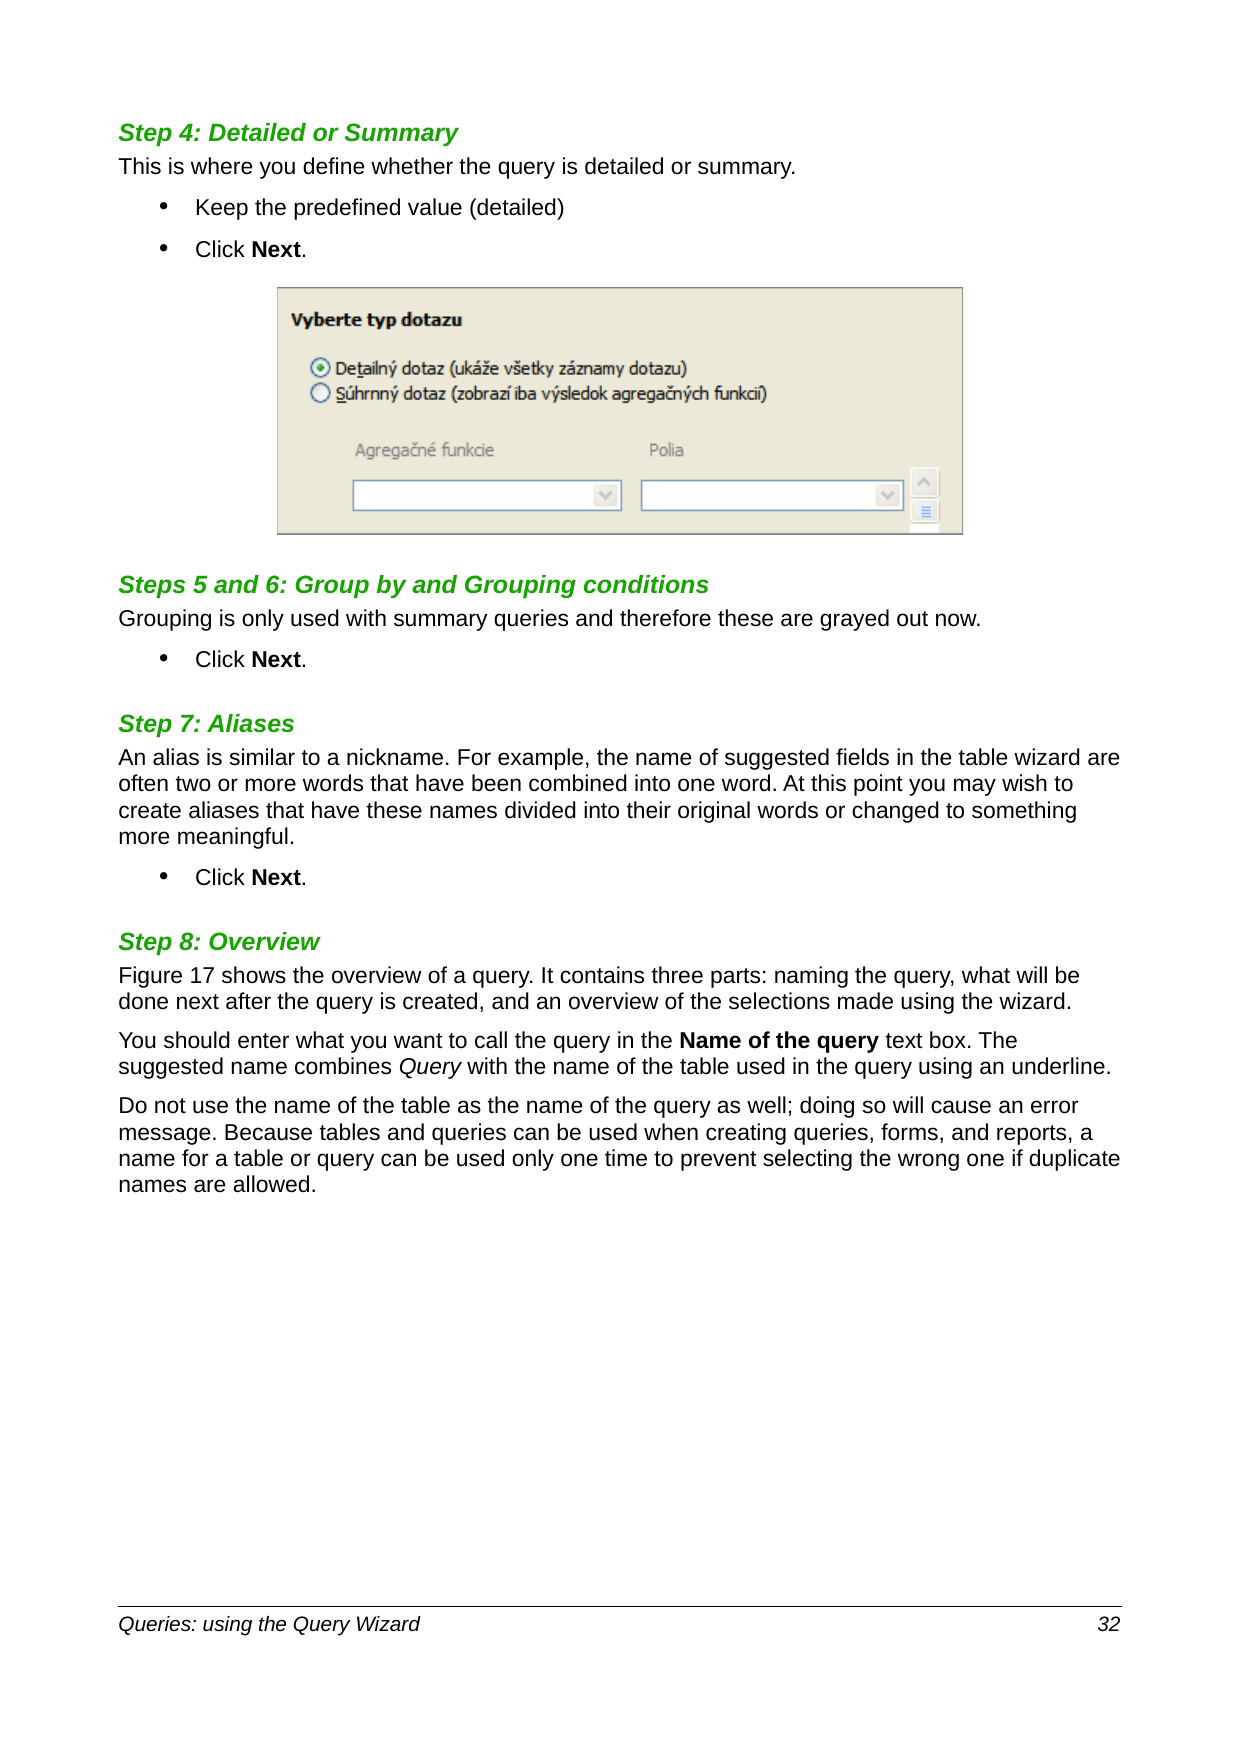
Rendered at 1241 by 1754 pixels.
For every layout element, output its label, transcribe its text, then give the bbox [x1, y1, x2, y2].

subtitle Step 8: Overview [118, 927, 1122, 955]
picture [277, 287, 964, 535]
text An alias is similar to a nickname. For example, the name of suggested fields in the table wizard are often two or more words that have been combined into one word. At this point you may wish to create aliases that have these names divided into their original words or changed to something more meaningful. [118, 744, 1122, 849]
subtitle Steps 5 and 6: Group by and Grouping conditions [118, 570, 1122, 599]
subtitle Step 7: Aliases [118, 709, 1122, 738]
text Grouping is only used with summary queries and therefore these are grayed out now. [118, 605, 1122, 632]
text You should enter what you want to call the query in the Name of the query text box. The suggested name combines Query with the name of the table used in the query using an underline. [118, 1027, 1122, 1080]
text Figure 17 shows the overview of a query. It contains three parts: naming the query, what will be done next after the query is created, and an overview of the selections made using the wizard. [118, 962, 1122, 1014]
list Click Next. [156, 234, 1122, 263]
list Click Next. [156, 644, 1122, 673]
subtitle Step 4: Detailed or Summary [118, 118, 1122, 147]
list Keep the predefined value (detailed) [156, 192, 1122, 221]
text This is where you define whether the query is detailed or summary. [118, 153, 1122, 180]
text Do not use the name of the table as the name of the query as well; doing so will cause an error message. Because tables and queries can be used when creating queries, forms, and reports, a name for a table or query can be used only one time to prevent selecting the wrong one if duplicate names are allowed. [118, 1092, 1122, 1198]
list Click Next. [156, 862, 1122, 891]
